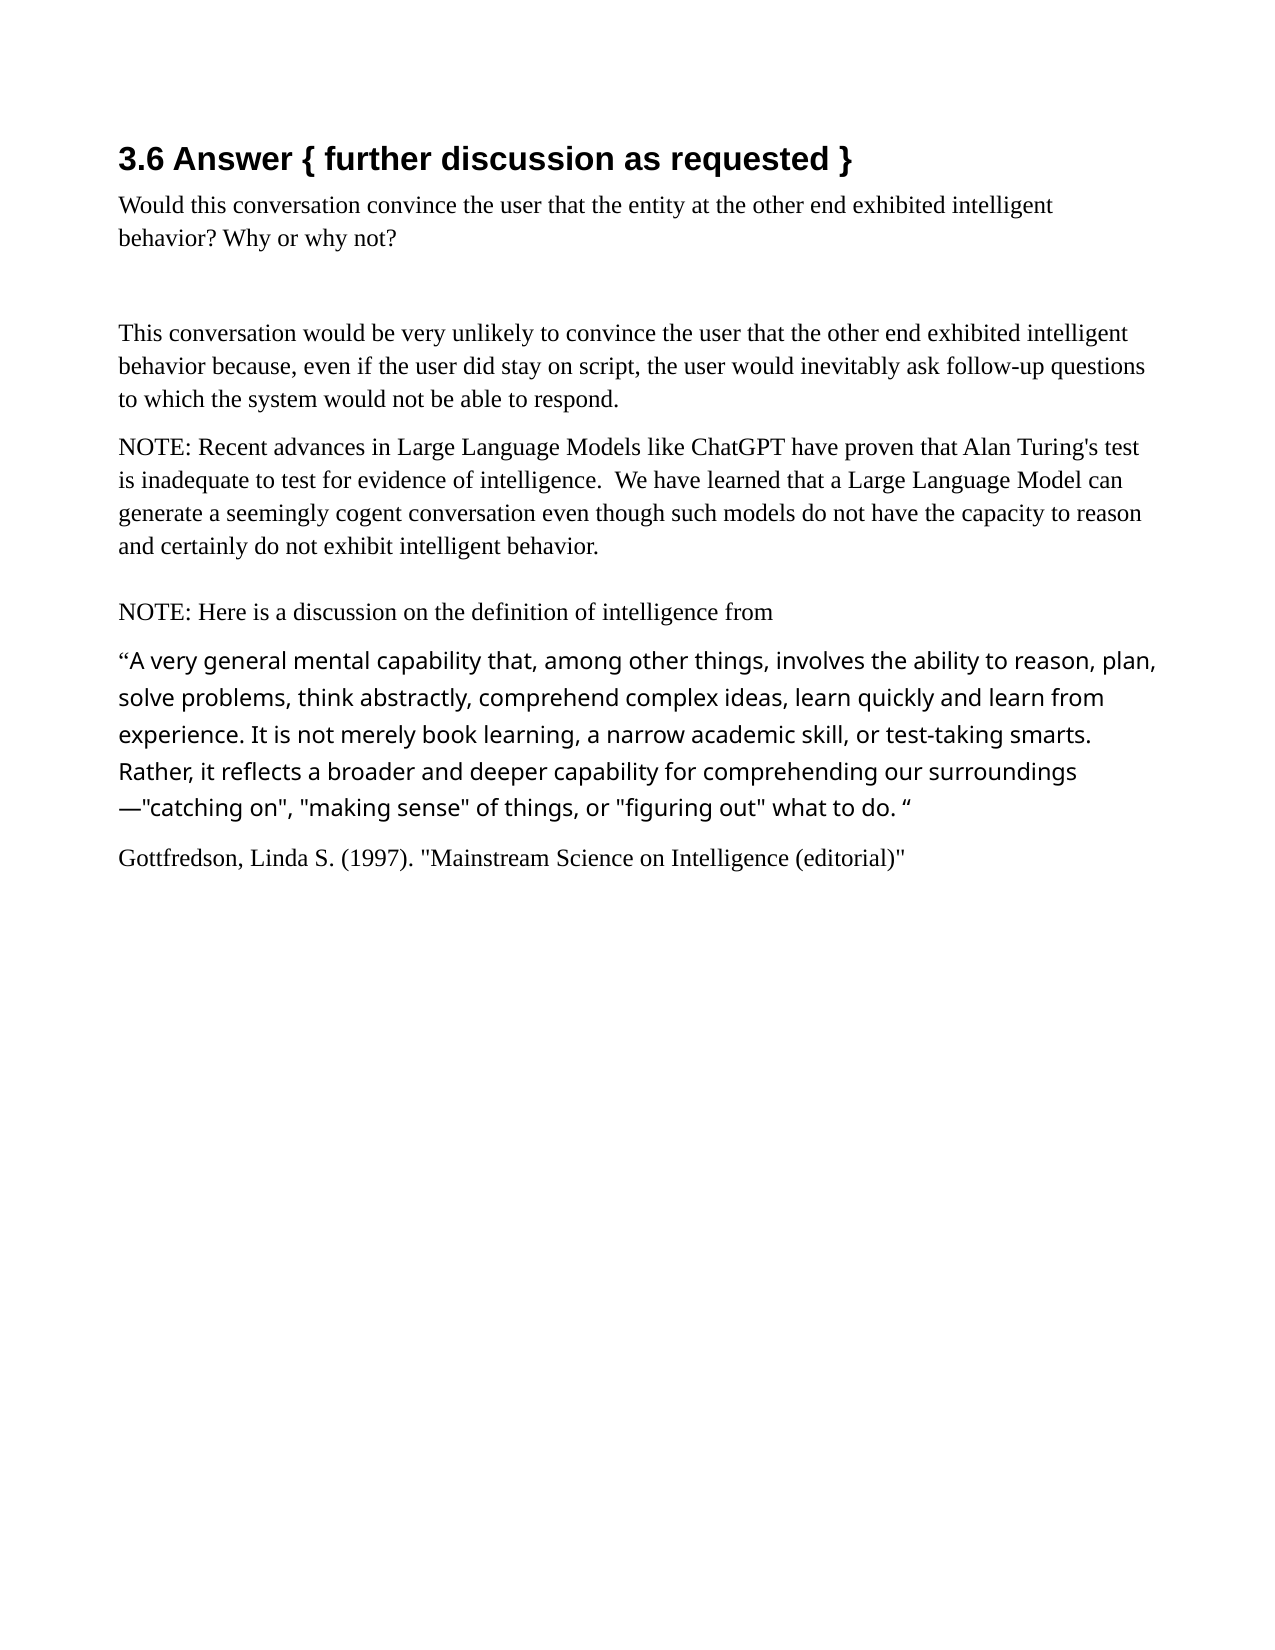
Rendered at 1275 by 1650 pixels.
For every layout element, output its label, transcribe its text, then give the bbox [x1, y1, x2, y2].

text This conversation would be very unlikely to convince the user that the other end exhibited intelligent behavior because, even if the user did stay on script, the user would inevitably ask follow-up questions to which the system would not be able to respond. [118, 318, 1157, 413]
text NOTE: Recent advances in Large Language Models like ChatGPT have proven that Alan Turing's test is inadequate to test for evidence of intelligence. We have learned that a Large Language Model can generate a seemingly cogent conversation even though such models do not have the capacity to reason and certainly do not exhibit intelligent behavior. NOTE: Here is a discussion on the definition of intelligence from [118, 432, 1157, 626]
text “A very general mental capability that, among other things, involves the ability to reason, plan, solve problems, think abstractly, comprehend complex ideas, learn quickly and learn from experience. It is not merely book learning, a narrow academic skill, or test-taking smarts. Rather, it reflects a broader and deeper capability for comprehending our surroundings—"catching on", "making sense" of things, or "figuring out" what to do. “ [118, 644, 1157, 823]
subtitle 3.6 Answer { further discussion as requested } [118, 139, 1157, 177]
text Gottfredson, Linda S. (1997). "Mainstream Science on Intelligence (editorial)" [118, 843, 1157, 872]
text Would this conversation convince the user that the entity at the other end exhibited intelligent behavior? Why or why not? [118, 190, 1157, 252]
